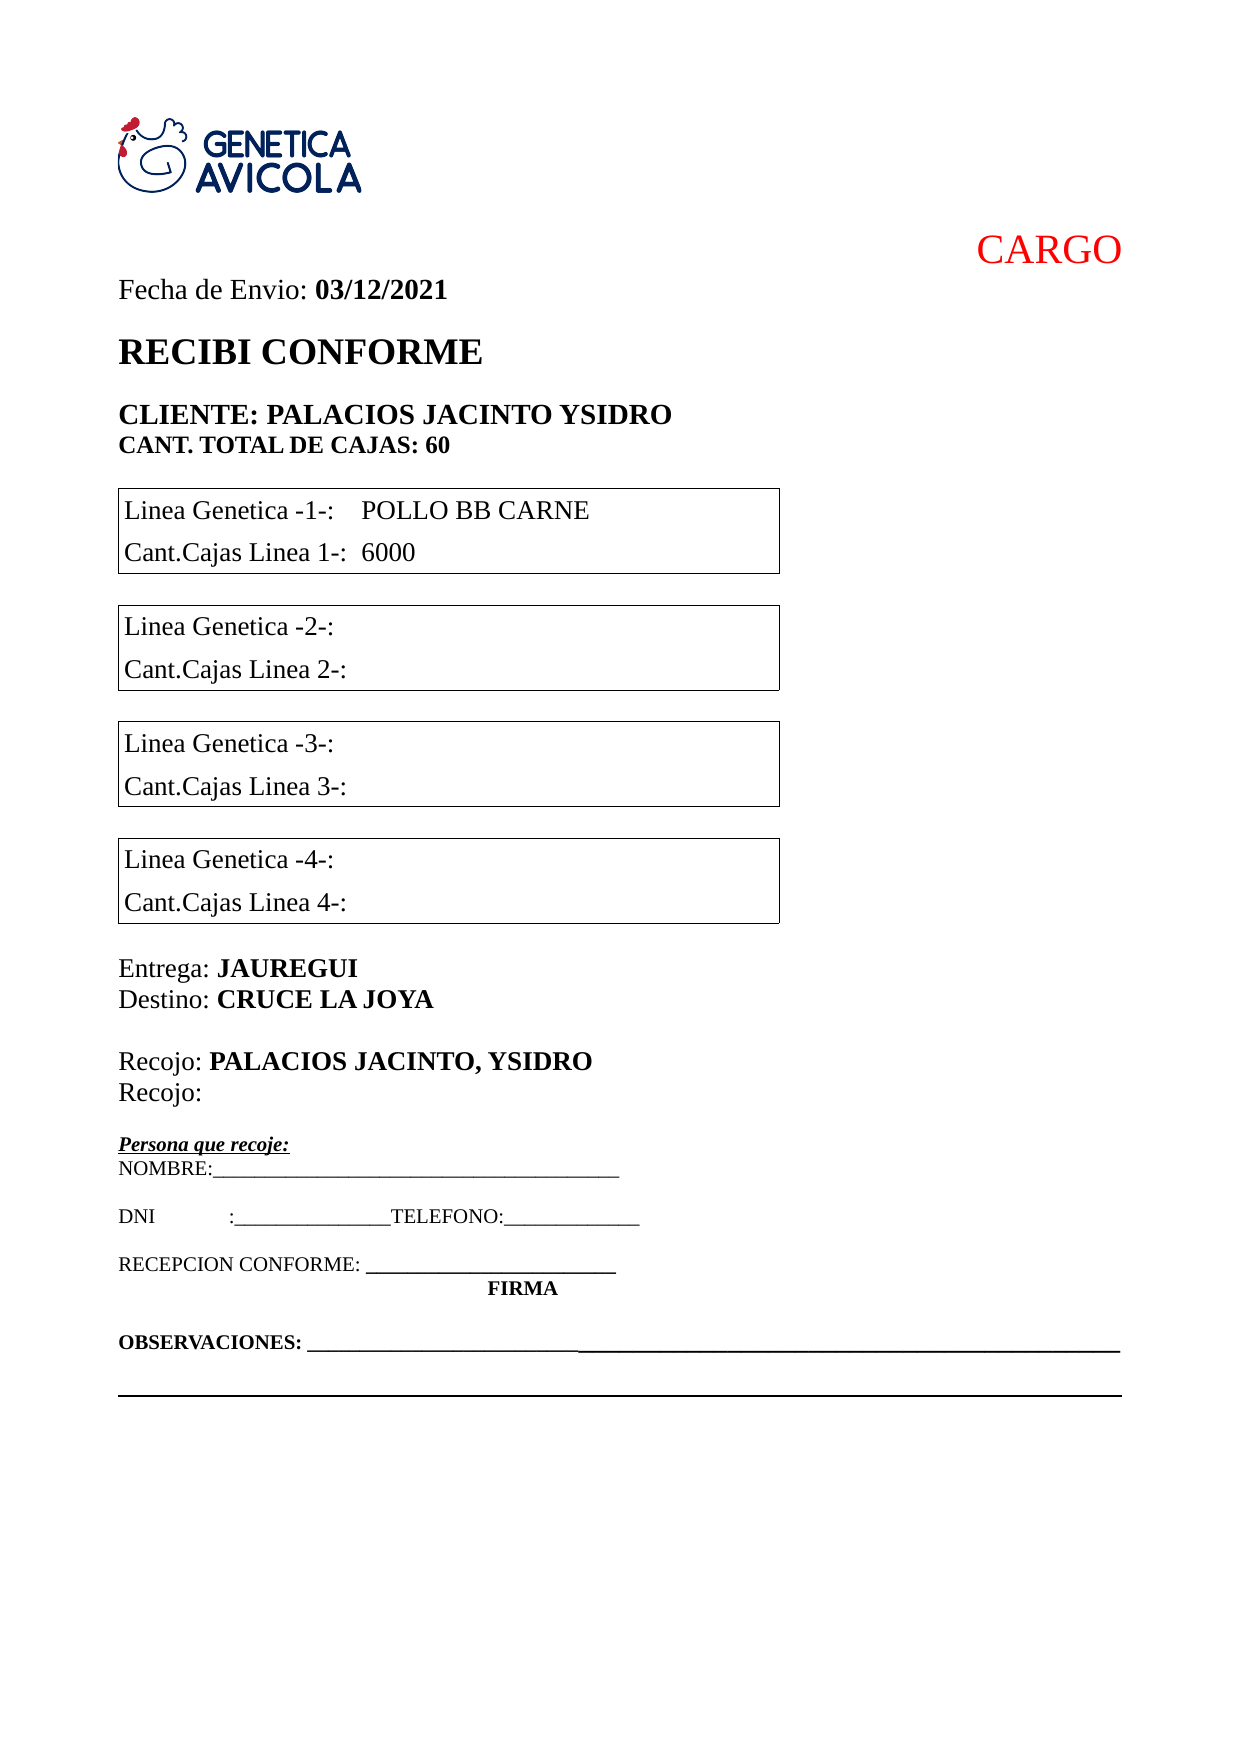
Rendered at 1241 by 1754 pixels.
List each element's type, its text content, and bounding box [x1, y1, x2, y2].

table_cell Cant.Cajas Linea 3-: [119, 764, 356, 806]
table_cell 6000 [356, 531, 779, 573]
text NOMBRE:_______________________________________ [118, 1156, 1122, 1180]
text Destino: CRUCE LA JOYA [118, 983, 1122, 1014]
table_cell [356, 574, 779, 604]
table_cell [356, 839, 779, 880]
picture [117, 117, 362, 193]
text CARGO [118, 224, 1122, 272]
text CLIENTE: PALACIOS JACINTO YSIDRO [118, 397, 1122, 431]
text DNI :_______________TELEFONO:_____________ [118, 1204, 1122, 1228]
table_cell [356, 647, 779, 690]
table_cell Cant.Cajas Linea 1-: [119, 531, 356, 573]
text Recojo: [118, 1076, 1122, 1108]
table_cell Linea Genetica -4-: [119, 839, 356, 880]
table_cell [356, 807, 779, 838]
table_cell Linea Genetica -3-: [119, 722, 356, 764]
text FIRMA [118, 1276, 1122, 1300]
table_cell Cant.Cajas Linea 2-: [119, 647, 356, 690]
text Fecha de Envio: 03/12/2021 [118, 272, 1122, 306]
text Entrega: JAUREGUI [118, 952, 1122, 983]
text OBSERVACIONES: __________________________________________________________________ [118, 1324, 1122, 1355]
table_header Linea Genetica -1-: [119, 489, 356, 531]
table_cell [118, 807, 356, 838]
text CANT. TOTAL DE CAJAS: 60 [118, 431, 1122, 459]
text Persona que recoje: [118, 1132, 1122, 1156]
table_cell [356, 691, 779, 721]
text RECIBI CONFORME [118, 330, 1122, 373]
text RECEPCION CONFORME: ________________________ [118, 1252, 1122, 1276]
table_cell [356, 606, 779, 647]
table_cell Linea Genetica -2-: [119, 606, 356, 647]
table_header POLLO BB CARNE [356, 489, 779, 531]
table_cell [118, 691, 356, 721]
table_cell [356, 880, 779, 923]
text Recojo: PALACIOS JACINTO, YSIDRO [118, 1045, 1122, 1076]
table_cell [118, 574, 356, 604]
table_cell [356, 764, 779, 806]
table_cell [356, 722, 779, 764]
table_cell Cant.Cajas Linea 4-: [119, 880, 356, 923]
